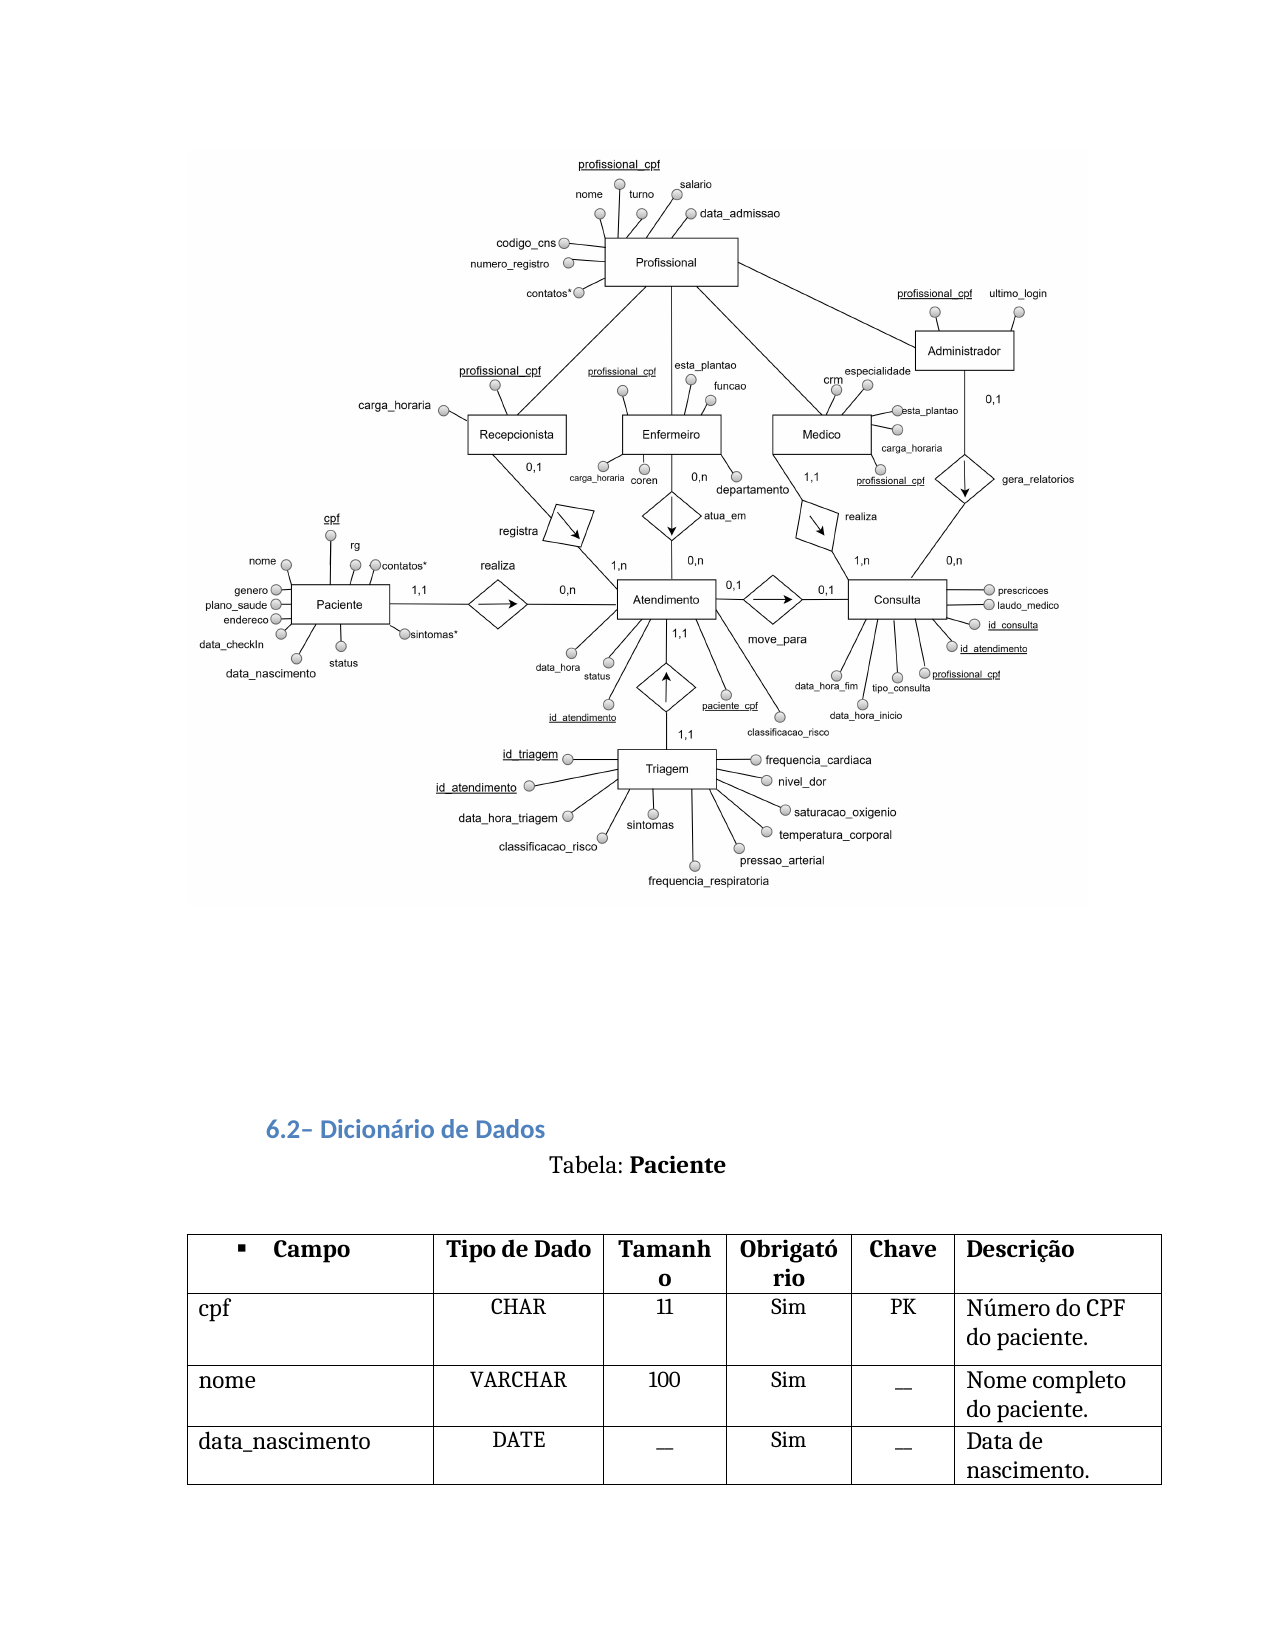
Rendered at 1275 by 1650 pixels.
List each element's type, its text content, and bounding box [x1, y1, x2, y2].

table_cell cpf [188, 1294, 433, 1365]
table_header Descrição [955, 1235, 1161, 1293]
table_cell CHAR [434, 1294, 603, 1365]
table_cell PK [852, 1294, 954, 1365]
table_header Chave [852, 1235, 954, 1293]
table_cell __ [852, 1427, 954, 1484]
table_cell __ [852, 1366, 954, 1426]
table_header Tipo de Dado [434, 1235, 603, 1293]
text Tabela: Paciente [187, 1151, 1087, 1209]
table_cell Sim [727, 1294, 851, 1365]
table_cell data_nascimento [188, 1427, 433, 1484]
table_cell __ [604, 1427, 726, 1484]
table_cell 11 [604, 1294, 726, 1365]
table_cell Nome completo do paciente. [955, 1366, 1161, 1426]
table_cell VARCHAR [434, 1366, 603, 1426]
table_header Obrigatório [727, 1235, 851, 1293]
subtitle 6.2– Dicionário de Dados [266, 1113, 1087, 1146]
table_cell Sim [727, 1427, 851, 1484]
table_cell Data de nascimento. [955, 1427, 1161, 1484]
table_header Campo [188, 1235, 433, 1293]
table_cell DATE [434, 1427, 603, 1484]
table_cell Sim [727, 1366, 851, 1426]
table_header Tamanho [604, 1235, 726, 1293]
table_cell nome [188, 1366, 433, 1426]
table_cell 100 [604, 1366, 726, 1426]
table_cell Número do CPF do paciente. [955, 1294, 1161, 1365]
